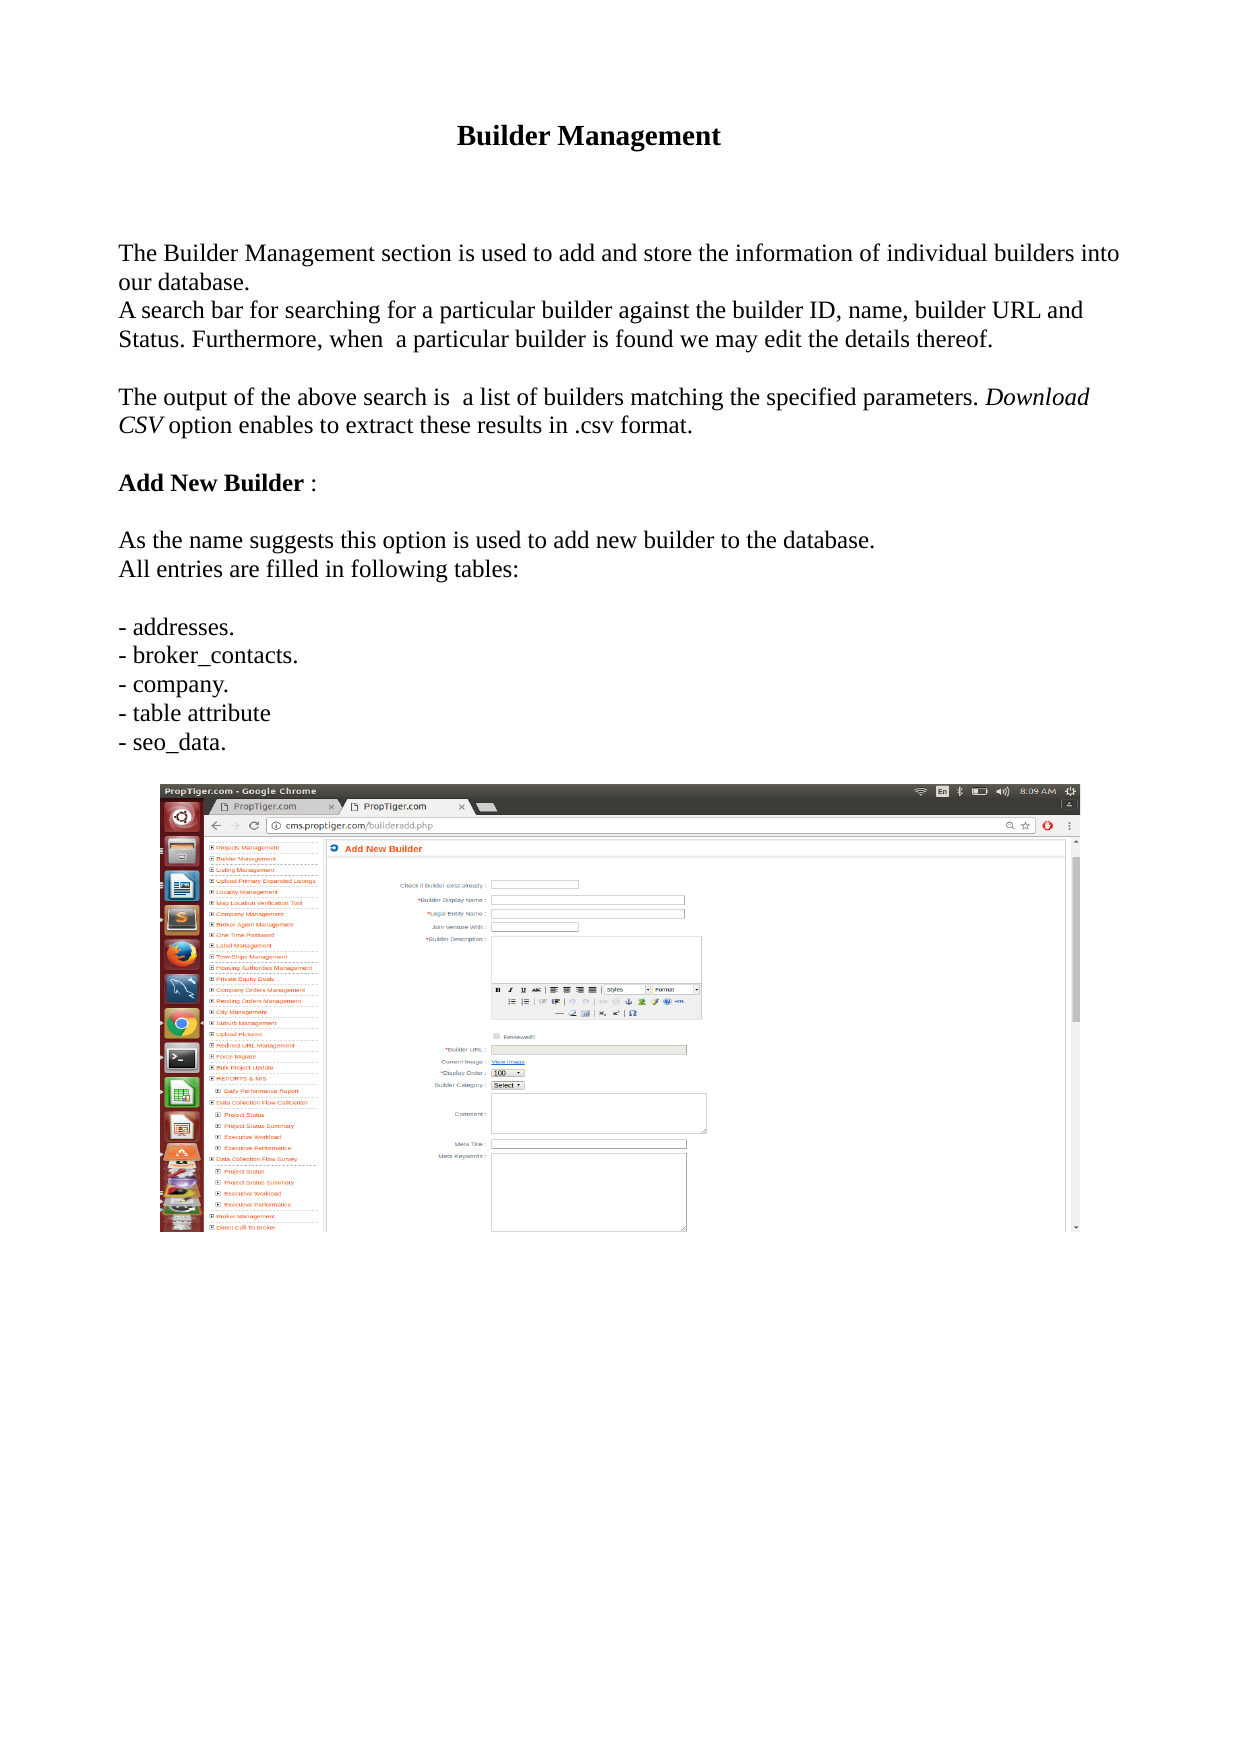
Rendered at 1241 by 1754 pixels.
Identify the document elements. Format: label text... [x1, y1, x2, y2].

text All entries are filled in following tables: [118, 554, 1122, 583]
text - seo_data. [118, 727, 1122, 755]
text As the name suggests this option is used to add new builder to the database. [118, 525, 1122, 554]
text Add New Builder : [118, 468, 1122, 497]
text The Builder Management section is used to add and store the information of individual builders into our database. [118, 238, 1122, 295]
text Builder Management [118, 118, 1122, 152]
text - addresses. [118, 612, 1122, 640]
text - table attribute [118, 698, 1122, 727]
text - broker_contacts. [118, 640, 1122, 669]
text The output of the above search is a list of builders matching the specified parameters. Download CSV option enables to extract these results in .csv format. [118, 382, 1122, 439]
text - company. [118, 669, 1122, 698]
text A search bar for searching for a particular builder against the builder ID, name, builder URL and Status. Furthermore, when a particular builder is found we may edit the details thereof. [118, 295, 1122, 353]
picture [160, 784, 1080, 1232]
